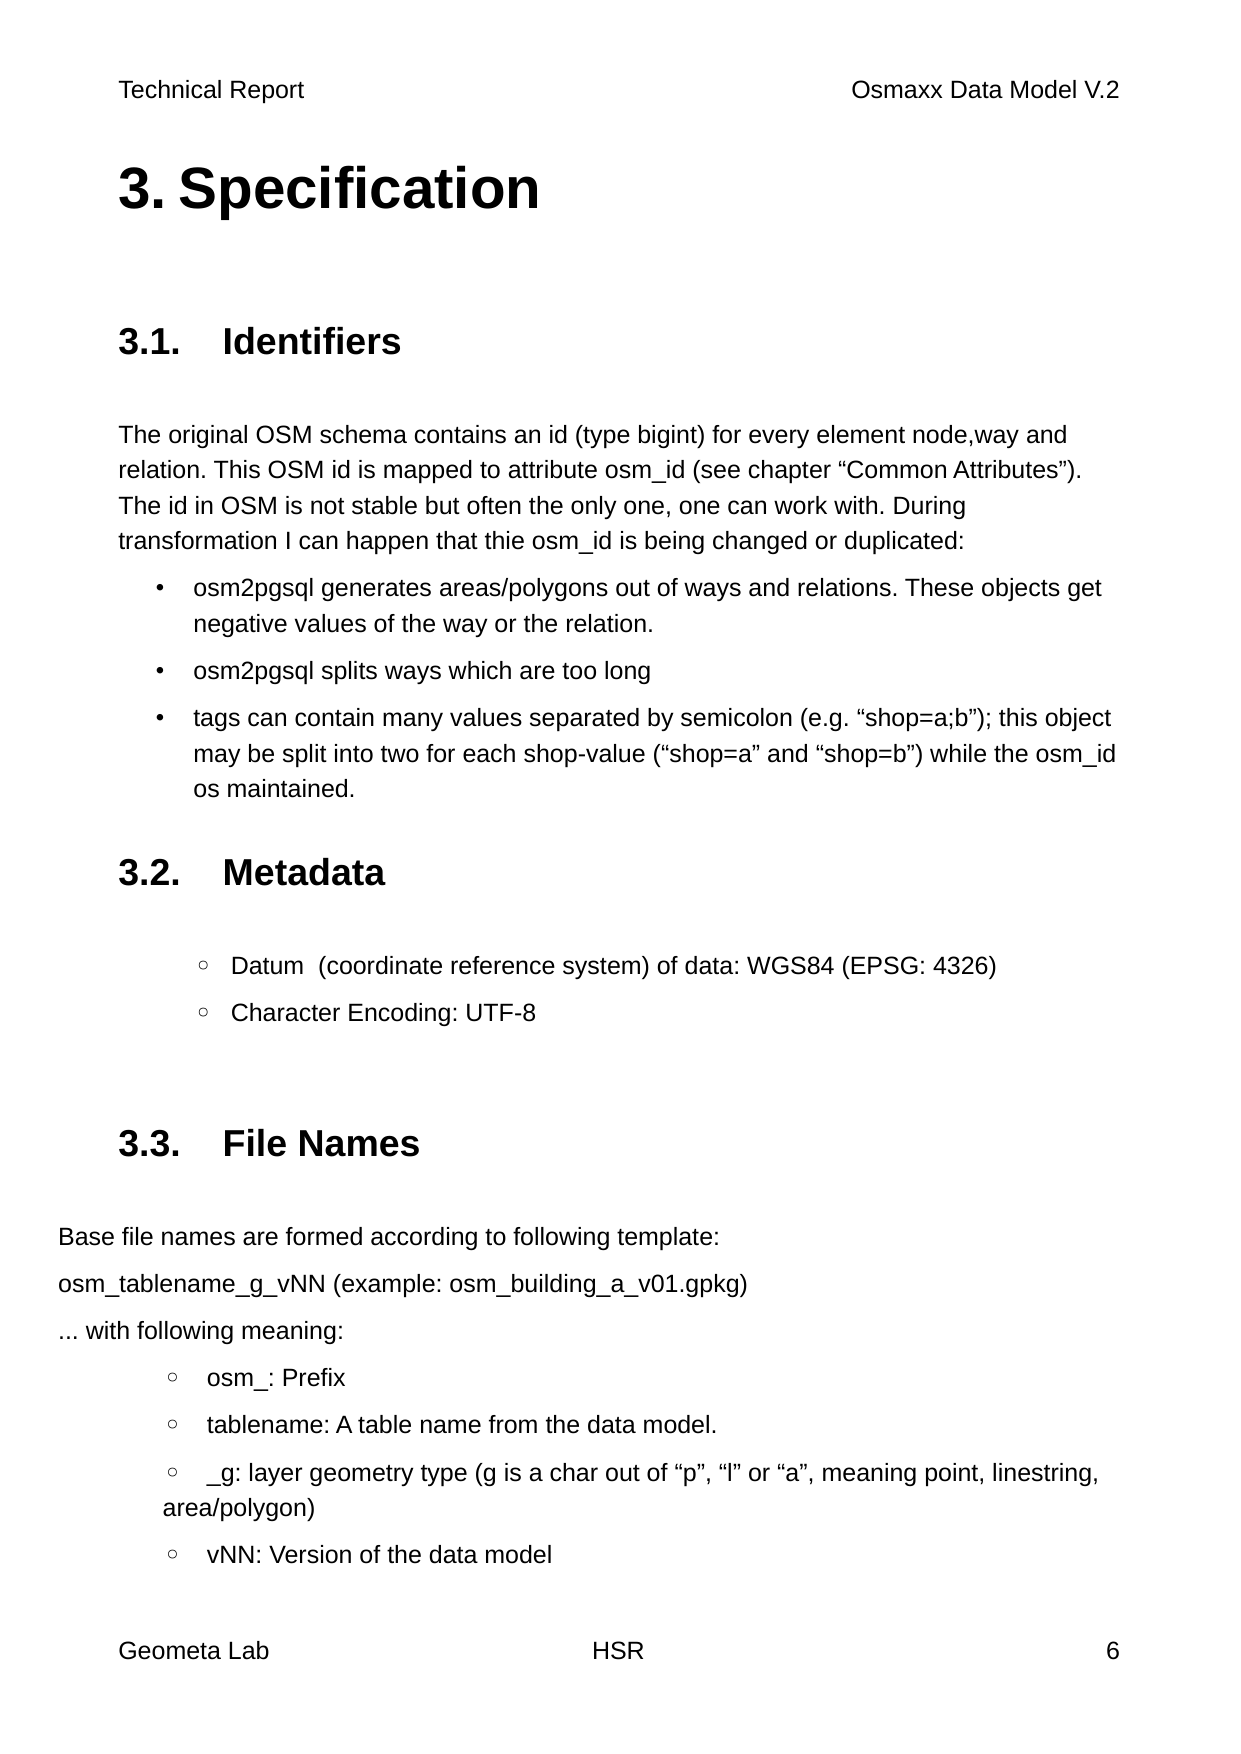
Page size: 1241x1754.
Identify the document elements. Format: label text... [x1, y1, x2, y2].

subtitle Specification [118, 153, 1122, 221]
text osm_tablename_g_vNN (example: osm_building_a_v01.gpkg) [58, 1262, 1122, 1298]
list osm_: Prefix [162, 1357, 1122, 1392]
text ... with following meaning: [58, 1309, 1122, 1345]
list tags can contain many values separated by semicolon (e.g. “shop=a;b”); this object may be split into two for each shop-value (“shop=a” and “shop=b”) while the osm_id os maintained. [156, 696, 1122, 803]
list _g: layer geometry type (g is a char out of “p”, “l” or “a”, meaning point, linestring, area/polygon) [162, 1451, 1122, 1522]
text The original OSM schema contains an id (type bigint) for every element node,way and relation. This OSM id is mapped to attribute osm_id (see chapter “Common Attributes”). The id in OSM is not stable but often the only one, one can work with. During transformation I can happen that thie osm_id is being changed or duplicated: [118, 413, 1122, 555]
subtitle File Names [118, 1121, 1122, 1164]
subtitle Identifiers [118, 319, 1122, 362]
subtitle Metadata [118, 850, 1122, 893]
list osm2pgsql splits ways which are too long [156, 649, 1122, 685]
list Datum (coordinate reference system) of data: WGS84 (EPSG: 4326) [193, 944, 1122, 979]
text Base file names are formed according to following template: [58, 1215, 1122, 1251]
list tablename: A table name from the data model. [162, 1404, 1122, 1439]
list Character Encoding: UTF-8 [193, 991, 1122, 1027]
list vNN: Version of the data model [162, 1534, 1122, 1569]
list osm2pgsql generates areas/polygons out of ways and relations. These objects get negative values of the way or the relation. [156, 567, 1122, 637]
